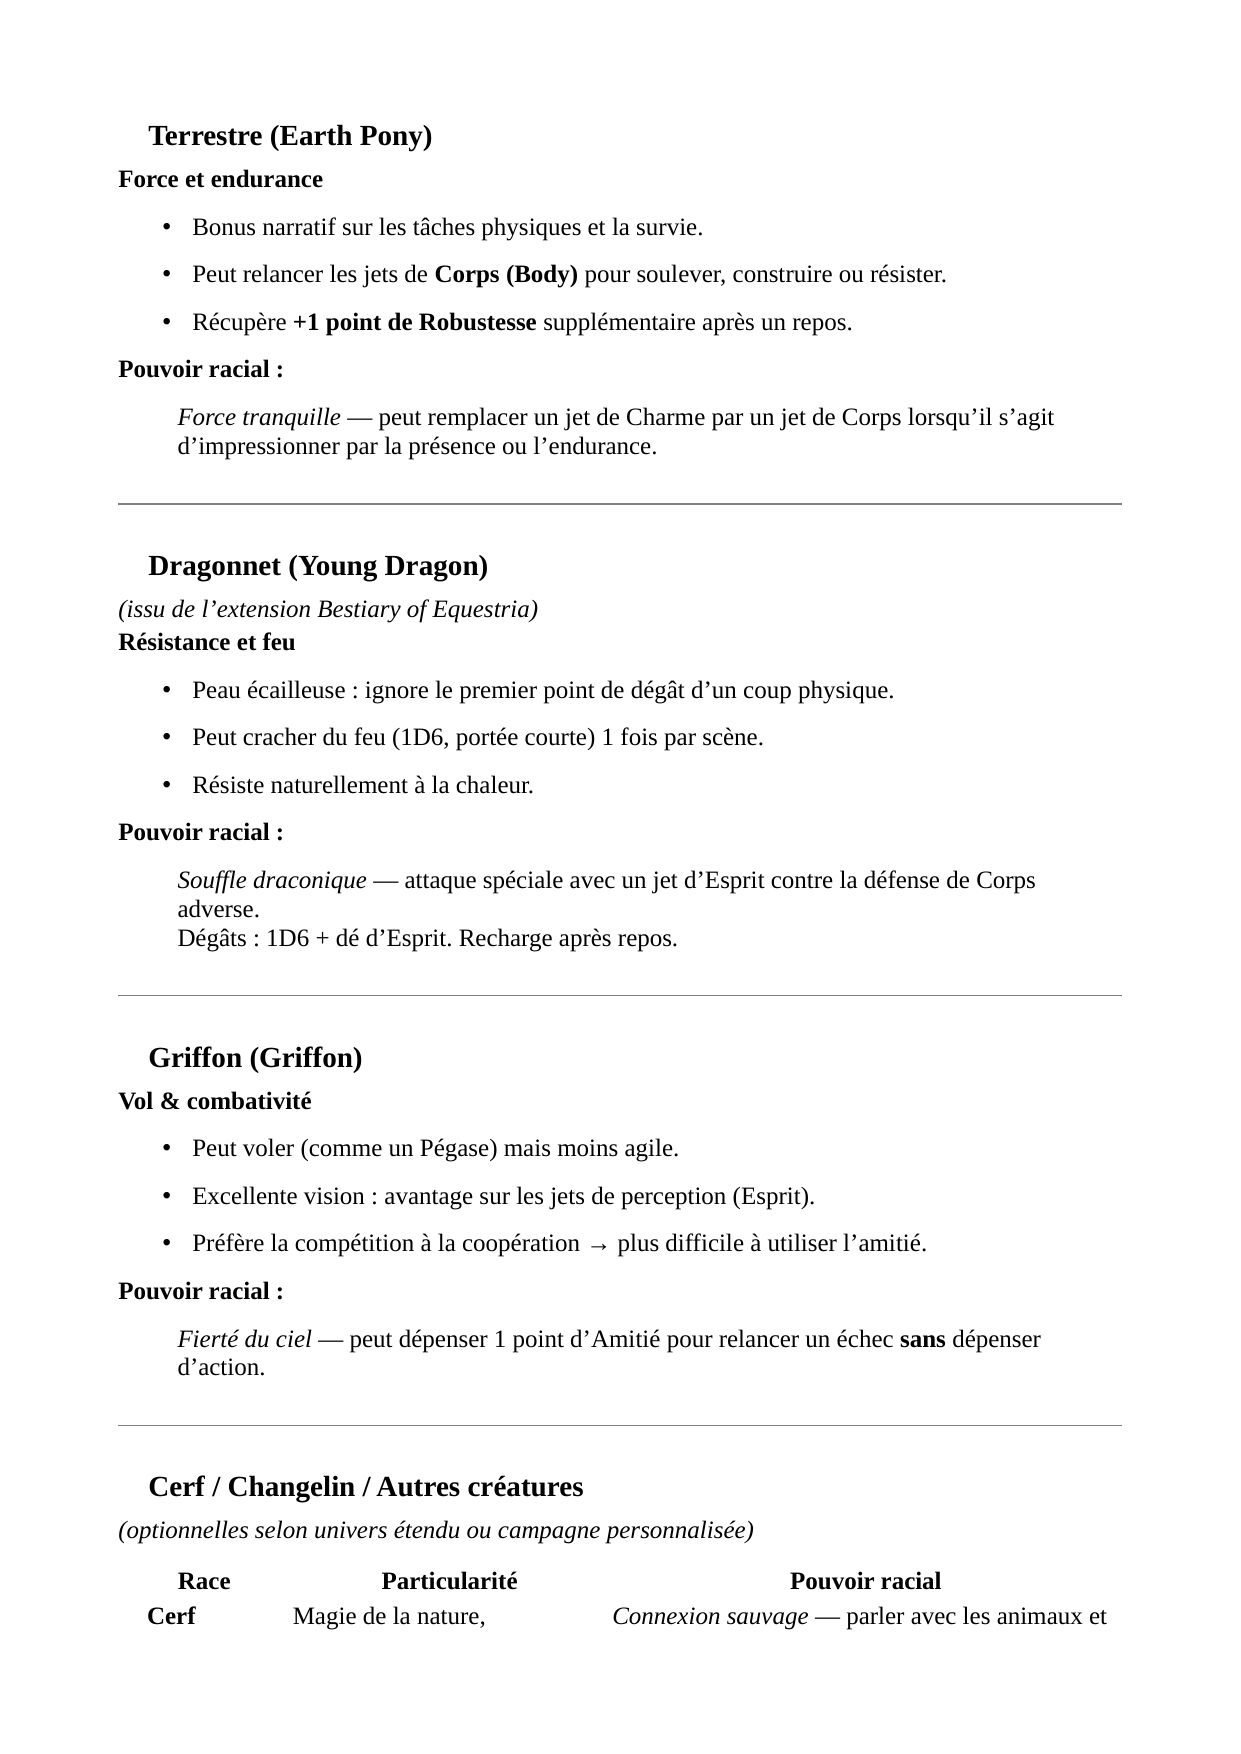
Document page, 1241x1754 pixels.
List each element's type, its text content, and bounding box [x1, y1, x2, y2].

table_header Pouvoir racial [609, 1563, 1122, 1598]
list Excellente vision : avantage sur les jets de perception (Esprit). [162, 1181, 1122, 1210]
list Récupère +1 point de Robustesse supplémentaire après un repos. [162, 307, 1122, 336]
text Force et endurance [118, 164, 1122, 193]
table_header Particularité [290, 1563, 609, 1598]
list Peut relancer les jets de Corps (Body) pour soulever, construire ou résister. [162, 259, 1122, 288]
list Bonus narratif sur les tâches physiques et la survie. [162, 212, 1122, 241]
table_cell Magie de la nature, [290, 1598, 609, 1632]
text Fierté du ciel — peut dépenser 1 point d’Amitié pour relancer un échec sans dépenser d’action. [177, 1324, 1063, 1381]
list Résiste naturellement à la chaleur. [162, 770, 1122, 799]
text Force tranquille — peut remplacer un jet de Charme par un jet de Corps lorsqu’il s’agit d’impressionner par la présence ou l’endurance. [177, 402, 1063, 460]
list Peut voler (comme un Pégase) mais moins agile. [162, 1133, 1122, 1162]
text Pouvoir racial : [118, 354, 1122, 383]
subtitle 🦌 Cerf / Changelin / Autres créatures [118, 1469, 1122, 1503]
text (optionnelles selon univers étendu ou campagne personnalisée) [118, 1516, 1122, 1544]
table_cell Connexion sauvage — parler avec les animaux et [609, 1598, 1122, 1632]
text (issu de l’extension Bestiary of Equestria) Résistance et feu [118, 594, 1122, 656]
table_cell 🦌 Cerf [118, 1598, 290, 1632]
text Pouvoir racial : [118, 1276, 1122, 1305]
subtitle 🐴 Terrestre (Earth Pony) [118, 118, 1122, 152]
table_header Race [118, 1563, 290, 1598]
list Peut cracher du feu (1D6, portée courte) 1 fois par scène. [162, 722, 1122, 751]
list Peau écailleuse : ignore le premier point de dégât d’un coup physique. [162, 675, 1122, 703]
text Souffle draconique — attaque spéciale avec un jet d’Esprit contre la défense de Corps adverse. Dégâts : 1D6 + dé d’Esprit. Recharge après repos. [177, 865, 1063, 951]
text Vol & combativité [118, 1086, 1122, 1114]
subtitle 🐉 Dragonnet (Young Dragon) [118, 548, 1122, 582]
text Pouvoir racial : [118, 817, 1122, 846]
list Préfère la compétition à la coopération → plus difficile à utiliser l’amitié. [162, 1228, 1122, 1257]
subtitle 🐍 Griffon (Griffon) [118, 1040, 1122, 1073]
